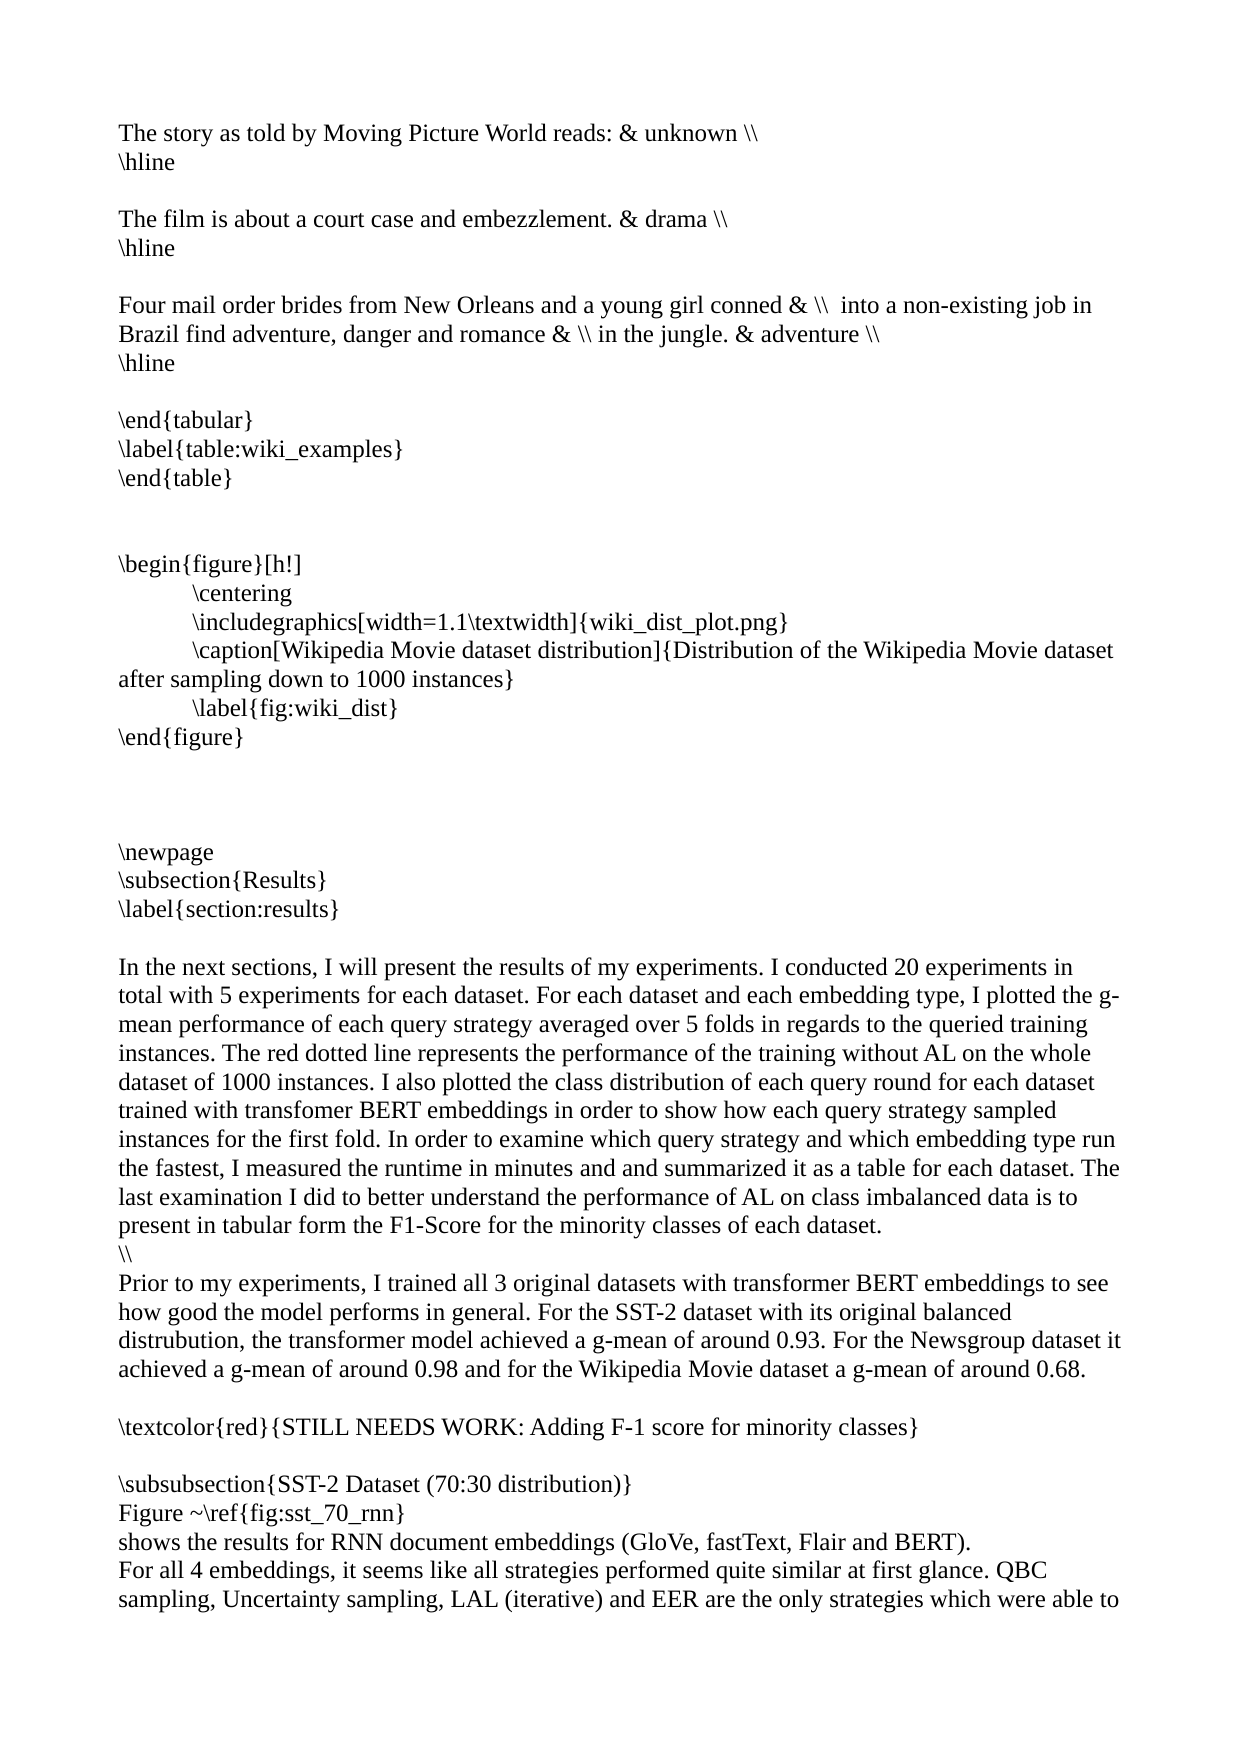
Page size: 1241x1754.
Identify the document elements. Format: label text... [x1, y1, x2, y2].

text \caption[Wikipedia Movie dataset distribution]{Distribution of the Wikipedia Movie dataset after sampling down to 1000 instances} [118, 636, 1122, 693]
text \end{table} [118, 463, 1122, 492]
text \newpage [118, 837, 1122, 866]
text \hline [118, 233, 1122, 262]
text \\ [118, 1239, 1122, 1268]
text \end{tabular} [118, 406, 1122, 434]
text Prior to my experiments, I trained all 3 original datasets with transformer BERT embeddings to see how good the model performs in general. For the SST-2 dataset with its original balanced distrubution, the transformer model achieved a g-mean of around 0.93. For the Newsgroup dataset it achieved a g-mean of around 0.98 and for the Wikipedia Movie dataset a g-mean of around 0.68. [118, 1268, 1122, 1383]
text \label{section:results} [118, 894, 1122, 923]
text \textcolor{red}{STILL NEEDS WORK: Adding F-1 score for minority classes} [118, 1412, 1122, 1441]
text Four mail order brides from New Orleans and a young girl conned & \\ into a non-existing job in Brazil find adventure, danger and romance & \\ in the jungle. & adventure \\ [118, 291, 1122, 348]
text \end{figure} [118, 722, 1122, 751]
text shows the results for RNN document embeddings (GloVe, fastText, Flair and BERT). [118, 1527, 1122, 1556]
text For all 4 embeddings, it seems like all strategies performed quite similar at first glance. QBC sampling, Uncertainty sampling, LAL (iterative) and EER are the only strategies which were able to [118, 1556, 1122, 1613]
text \label{fig:wiki_dist} [118, 693, 1122, 722]
text In the next sections, I will present the results of my experiments. I conducted 20 experiments in total with 5 experiments for each dataset. For each dataset and each embedding type, I plotted the g-mean performance of each query strategy averaged over 5 folds in regards to the queried training instances. The red dotted line represents the performance of the training without AL on the whole dataset of 1000 instances. I also plotted the class distribution of each query round for each dataset trained with transfomer BERT embeddings in order to show how each query strategy sampled instances for the first fold. In order to examine which query strategy and which embedding type run the fastest, I measured the runtime in minutes and and summarized it as a table for each dataset. The last examination I did to better understand the performance of AL on class imbalanced data is to present in tabular form the F1-Score for the minority classes of each dataset. [118, 952, 1122, 1239]
text \centering [118, 578, 1122, 607]
text \includegraphics[width=1.1\textwidth]{wiki_dist_plot.png} [118, 607, 1122, 636]
text The film is about a court case and embezzlement. & drama \\ [118, 204, 1122, 233]
text Figure ~\ref{fig:sst_70_rnn} [118, 1498, 1122, 1527]
text \begin{figure}[h!] [118, 549, 1122, 578]
text \label{table:wiki_examples} [118, 434, 1122, 463]
text \subsubsection{SST-2 Dataset (70:30 distribution)} [118, 1469, 1122, 1498]
text \subsection{Results} [118, 866, 1122, 894]
text \hline [118, 147, 1122, 176]
text The story as told by Moving Picture World reads: & unknown \\ [118, 118, 1122, 147]
text \hline [118, 348, 1122, 377]
